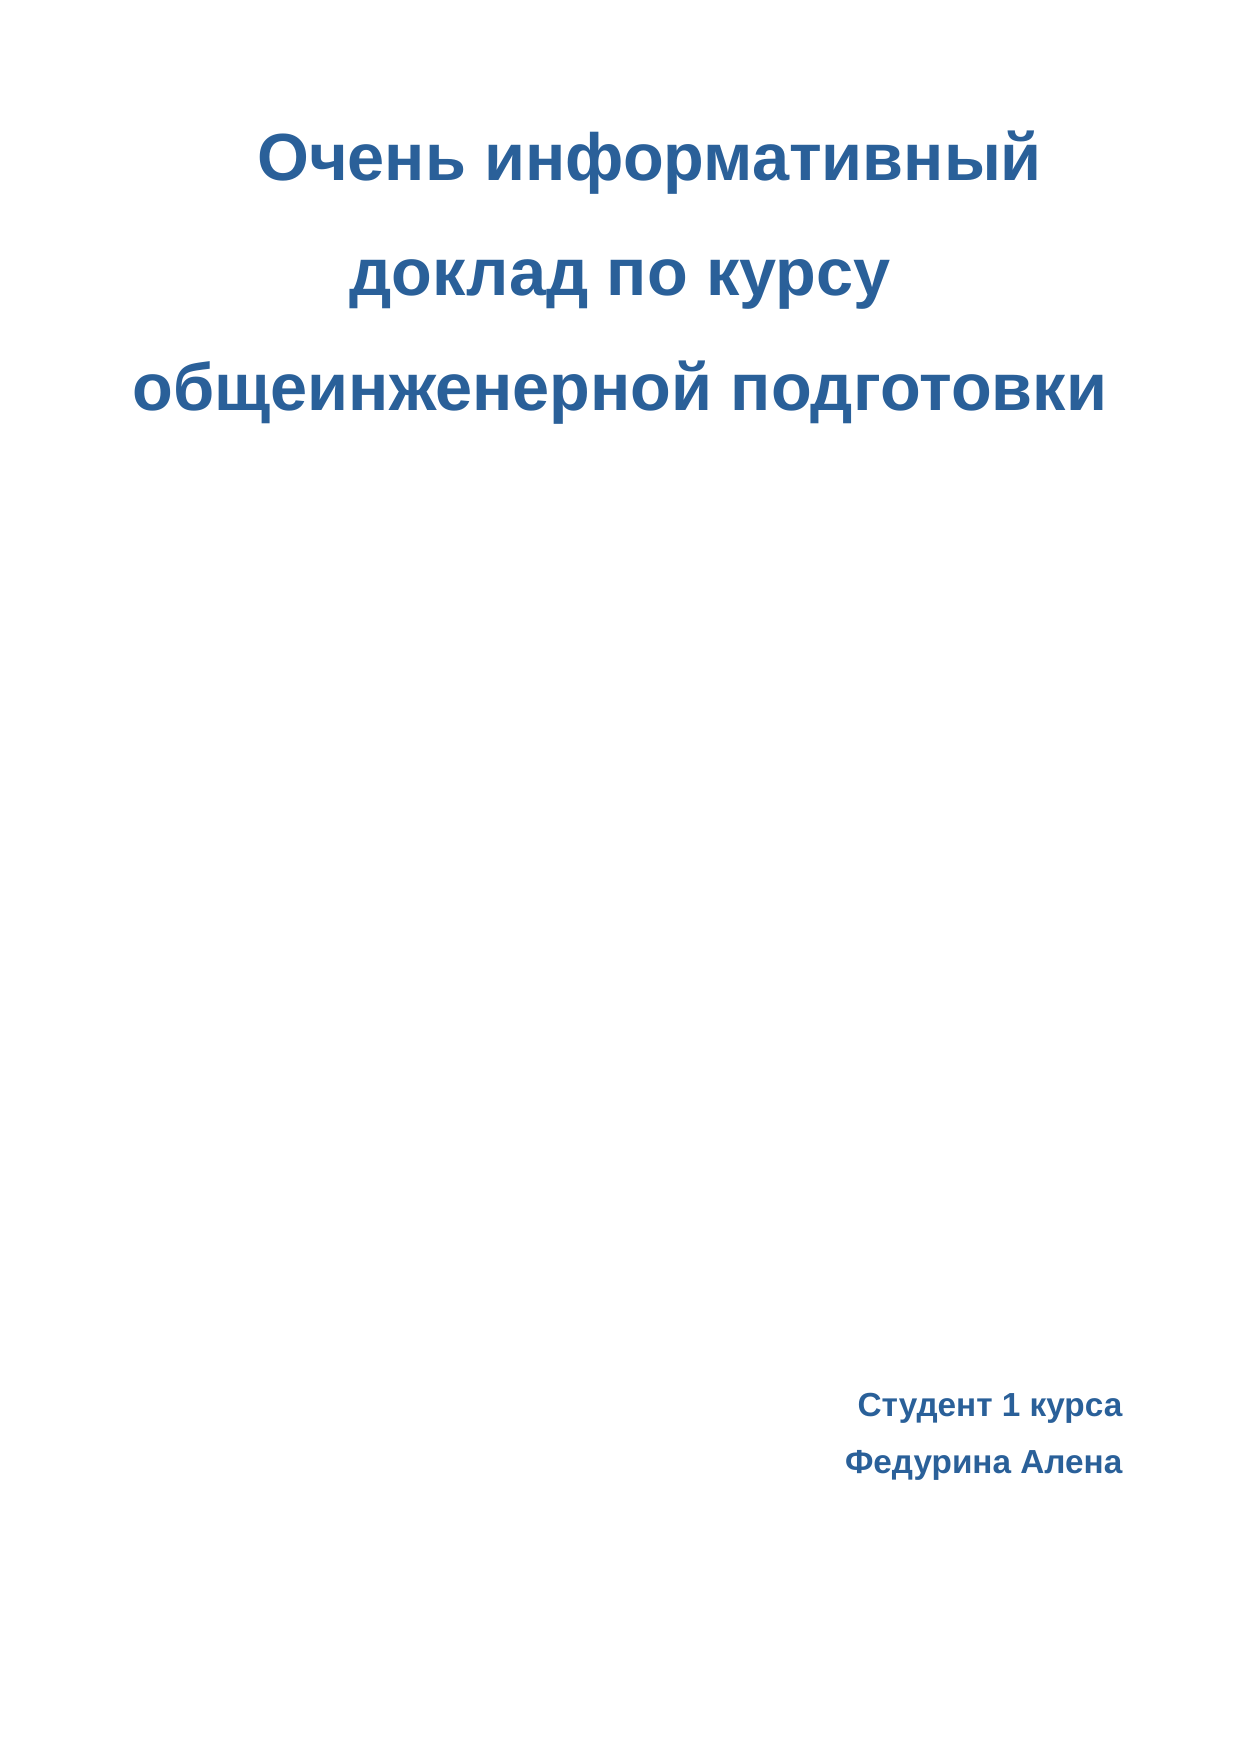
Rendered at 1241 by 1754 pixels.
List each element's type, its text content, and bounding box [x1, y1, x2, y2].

subtitle Федурина Алена [118, 1442, 1122, 1481]
subtitle Очень информативный доклад по курсу общеинженерной подготовки [118, 118, 1122, 425]
subtitle Студент 1 курса [118, 1385, 1122, 1423]
